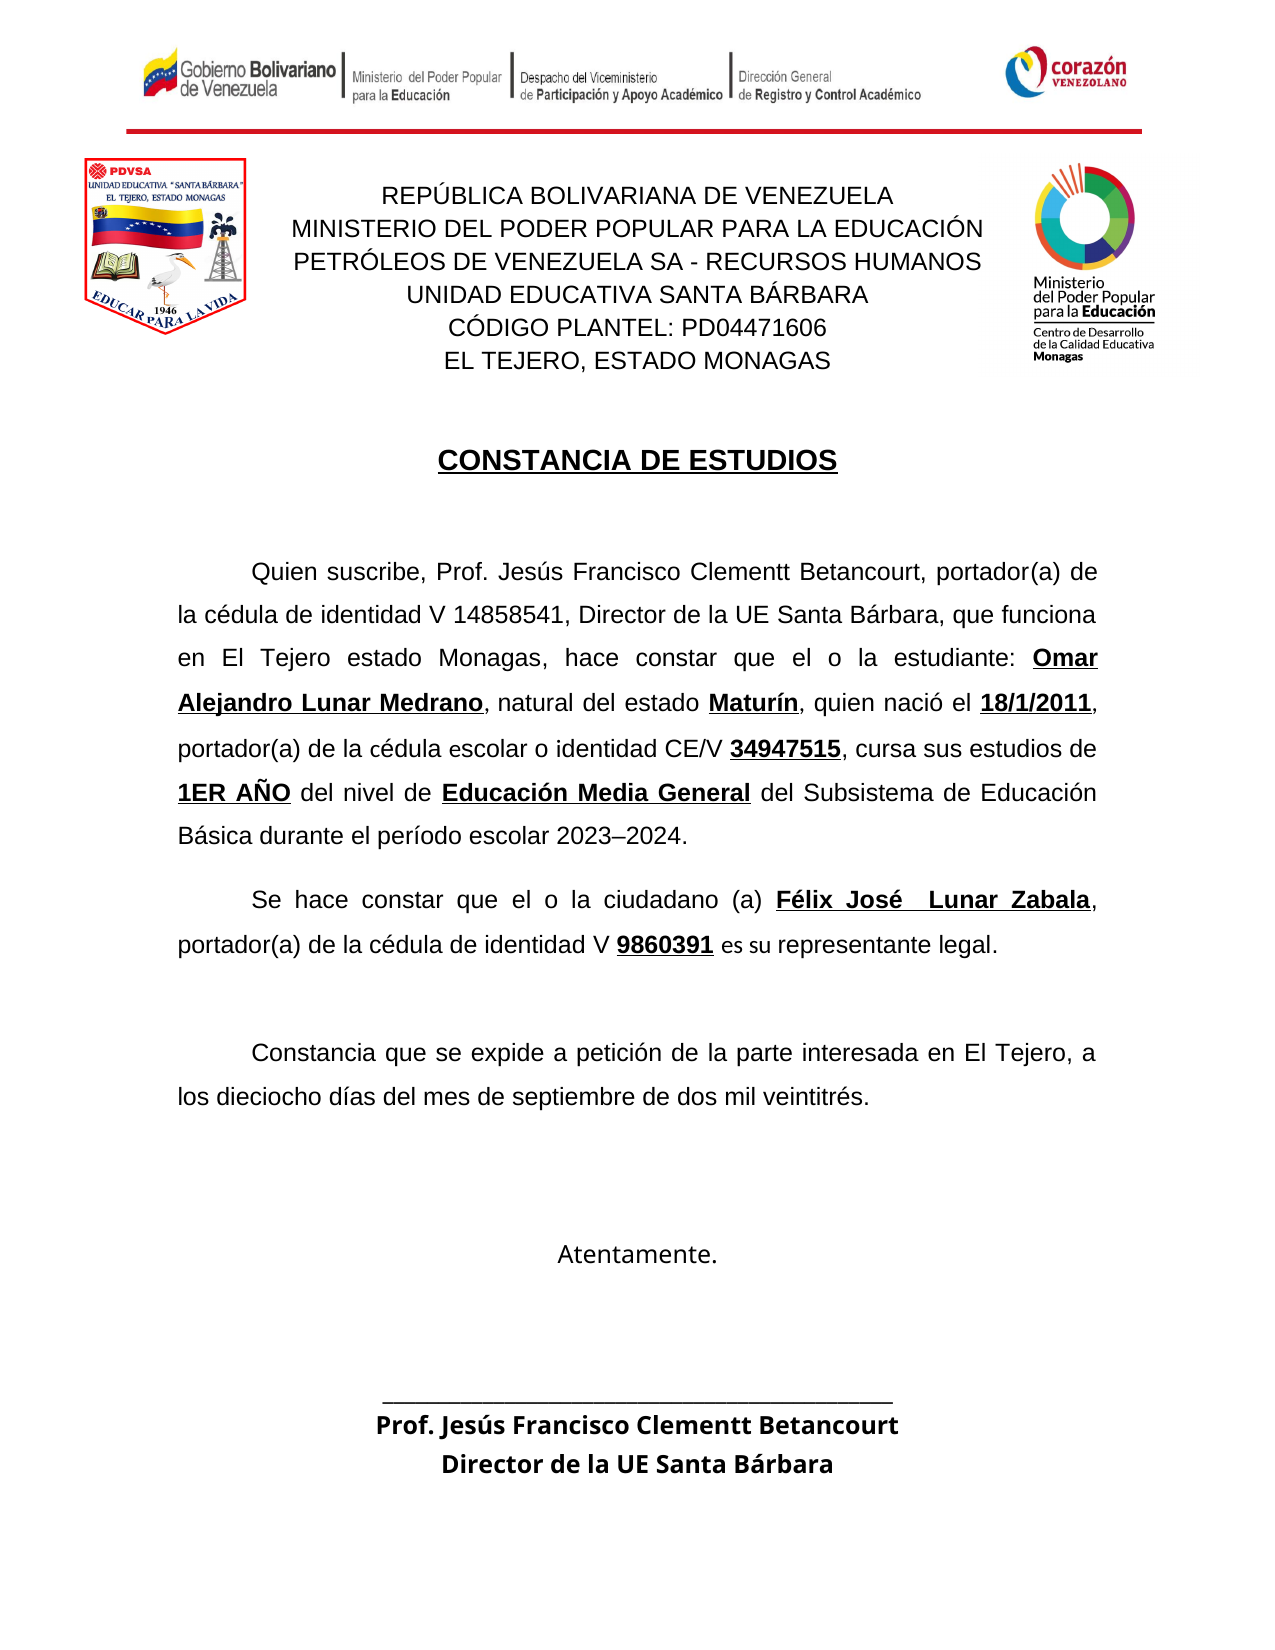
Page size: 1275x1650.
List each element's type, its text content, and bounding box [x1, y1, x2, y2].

text CÓDIGO PLANTEL: PD04471606 [177, 313, 978, 341]
subtitle MINISTERIO DEL PODER POPULAR PARA LA EDUCACIÓN [252, 214, 978, 242]
picture [79, 158, 252, 335]
subtitle PETRÓLEOS DE VENEZUELA SA - RECURSOS HUMANOS [252, 247, 978, 275]
text Director de la UE Santa Bárbara [177, 1447, 1098, 1481]
text Constancia que se expide a petición de la parte interesada en El Tejero, a los dieciocho días del mes de septiembre de dos mil veintitrés. [177, 1038, 1098, 1110]
text Atentamente. [177, 1237, 1098, 1271]
text UNIDAD EDUCATIVA SANTA BÁRBARA [252, 280, 978, 308]
text Se hace constar que el o la ciudadano (a) Félix José Lunar Zabala, portador(a) de la cédula de identidad V 9860391 es su representante legal. [177, 885, 1098, 959]
picture [978, 153, 1200, 377]
picture [126, 11, 1142, 134]
text EL TEJERO, ESTADO MONAGAS [177, 346, 978, 374]
subtitle CONSTANCIA DE ESTUDIOS [177, 443, 1098, 476]
text Quien suscribe, Prof. Jesús Francisco Clementt Betancourt, portador(a) de la cédula de identidad V 14858541, Director de la UE Santa Bárbara, que funciona en El Tejero estado Monagas, hace constar que el o la estudiante: Omar Alejandro Lunar Medrano, natural del estado Maturín, quien nació el 18/1/2011, portador(a) de la cédula escolar o identidad CE/V 34947515, cursa sus estudios de 1ER AÑO del nivel de Educación Media General del Subsistema de Educación Básica durante el período escolar 2023–2024. [177, 557, 1098, 849]
text ______________________________________________ [177, 1373, 1098, 1407]
subtitle REPÚBLICA BOLIVARIANA DE VENEZUELA [252, 181, 978, 209]
text Prof. Jesús Francisco Clementt Betancourt [177, 1407, 1098, 1441]
